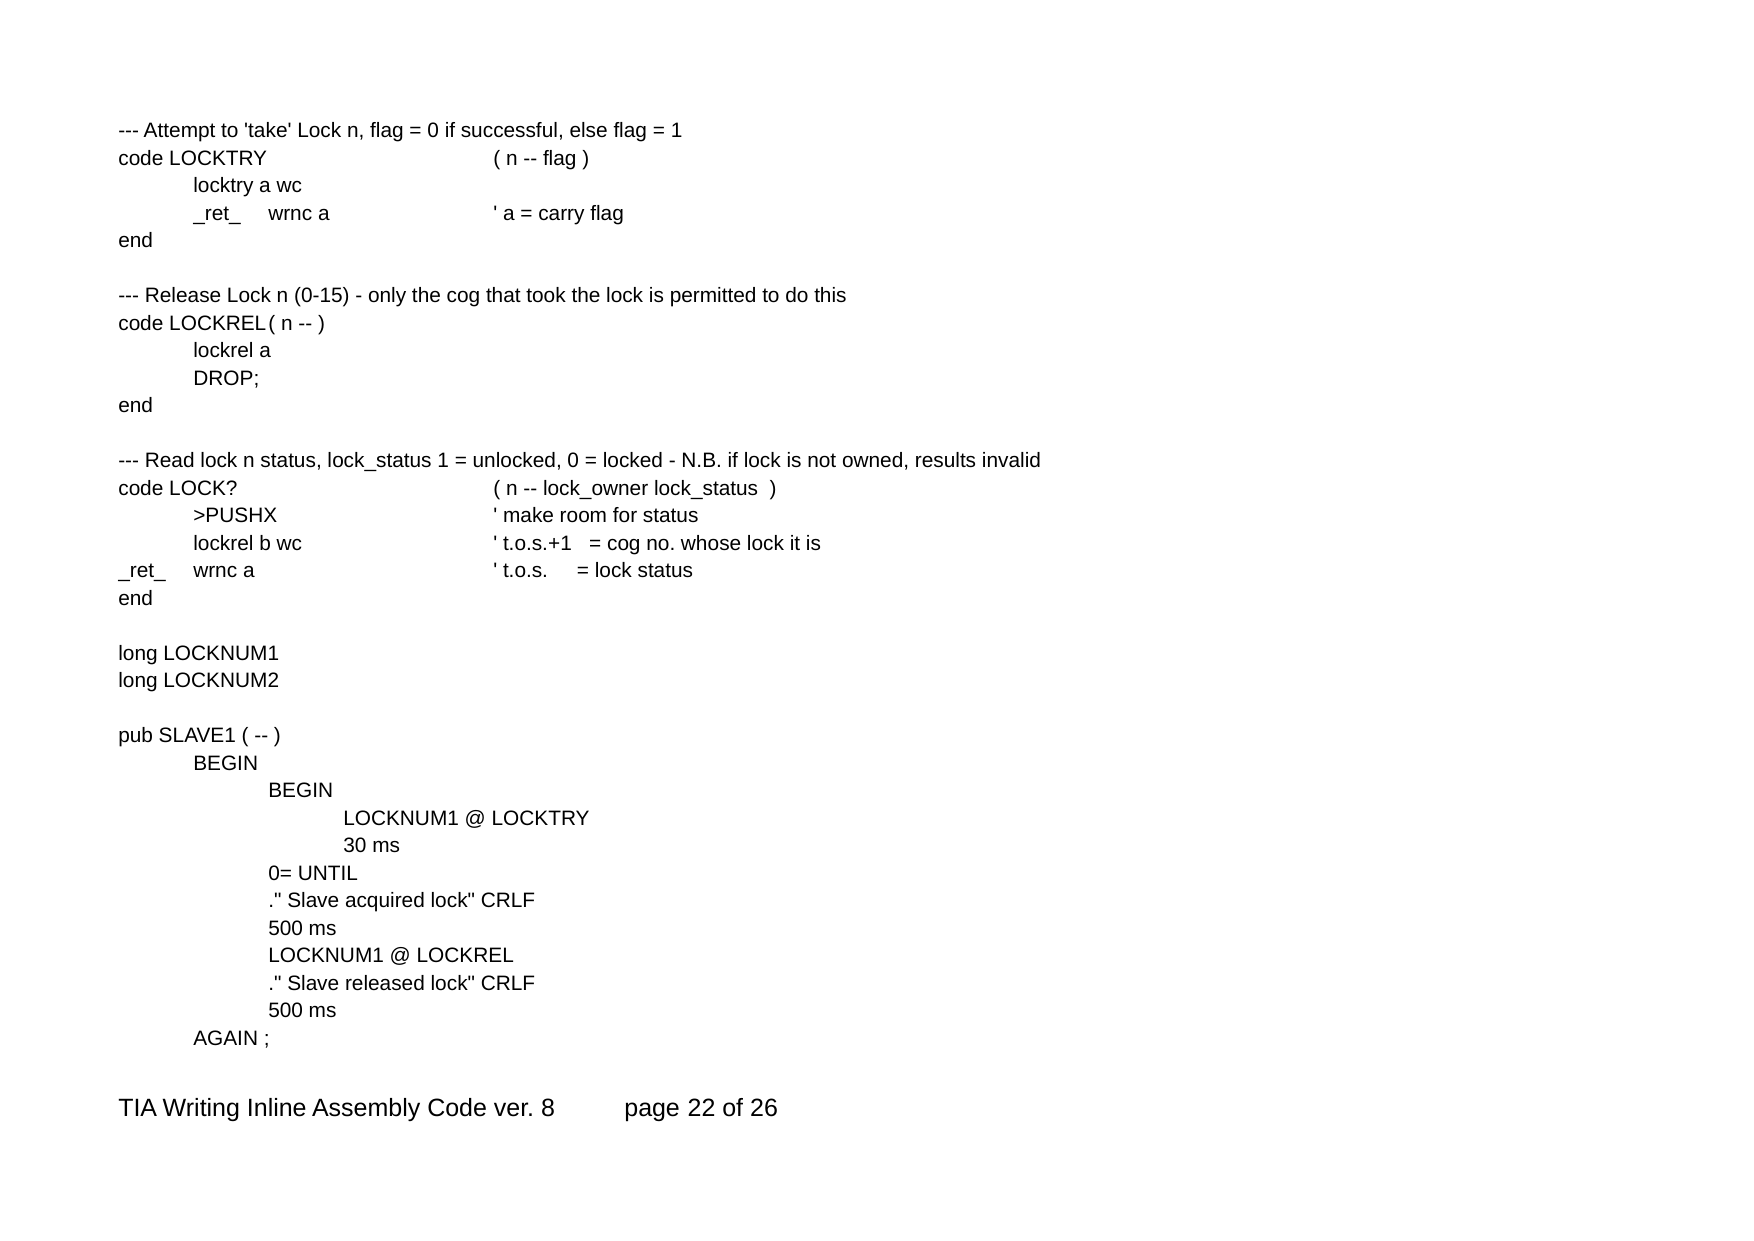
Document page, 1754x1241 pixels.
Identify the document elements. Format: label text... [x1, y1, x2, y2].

text ." Slave acquired lock" CRLF [118, 888, 1636, 912]
text --- Release Lock n (0-15) - only the cog that took the lock is permitted to do this [118, 283, 1636, 307]
text --- Attempt to 'take' Lock n, flag = 0 if successful, else flag = 1 [118, 118, 1636, 142]
text lockrel a [118, 338, 1636, 362]
text 500 ms [118, 998, 1636, 1022]
text ." Slave released lock" CRLF [118, 971, 1636, 994]
text 500 ms [118, 916, 1636, 939]
text BEGIN [118, 778, 1636, 802]
text LOCKNUM1 @ LOCKTRY [118, 806, 1636, 829]
text pub SLAVE1 ( -- ) [118, 723, 1636, 747]
text long LOCKNUM2 [118, 668, 1636, 692]
text code LOCKREL ( n -- ) [118, 311, 1636, 334]
text 30 ms [118, 833, 1636, 857]
text LOCKNUM1 @ LOCKREL [118, 943, 1636, 967]
text _ret_ wrnc a ' a = carry flag [118, 201, 1636, 224]
text AGAIN ; [118, 1026, 1636, 1049]
text end [118, 228, 1636, 252]
text --- Read lock n status, lock_status 1 = unlocked, 0 = locked - N.B. if lock is not owned, results invalid [118, 448, 1636, 472]
text code LOCK? ( n -- lock_owner lock_status ) [118, 476, 1636, 499]
text BEGIN [118, 751, 1636, 774]
text end [118, 393, 1636, 417]
text long LOCKNUM1 [118, 641, 1636, 664]
text DROP; [118, 366, 1636, 389]
text lockrel b wc ' t.o.s.+1 = cog no. whose lock it is [118, 531, 1636, 554]
text locktry a wc [118, 173, 1636, 197]
text code LOCKTRY ( n -- flag ) [118, 146, 1636, 169]
text end [118, 586, 1636, 609]
text >PUSHX ' make room for status [118, 503, 1636, 527]
text 0= UNTIL [118, 861, 1636, 884]
text _ret_ wrnc a ' t.o.s. = lock status [118, 558, 1636, 582]
